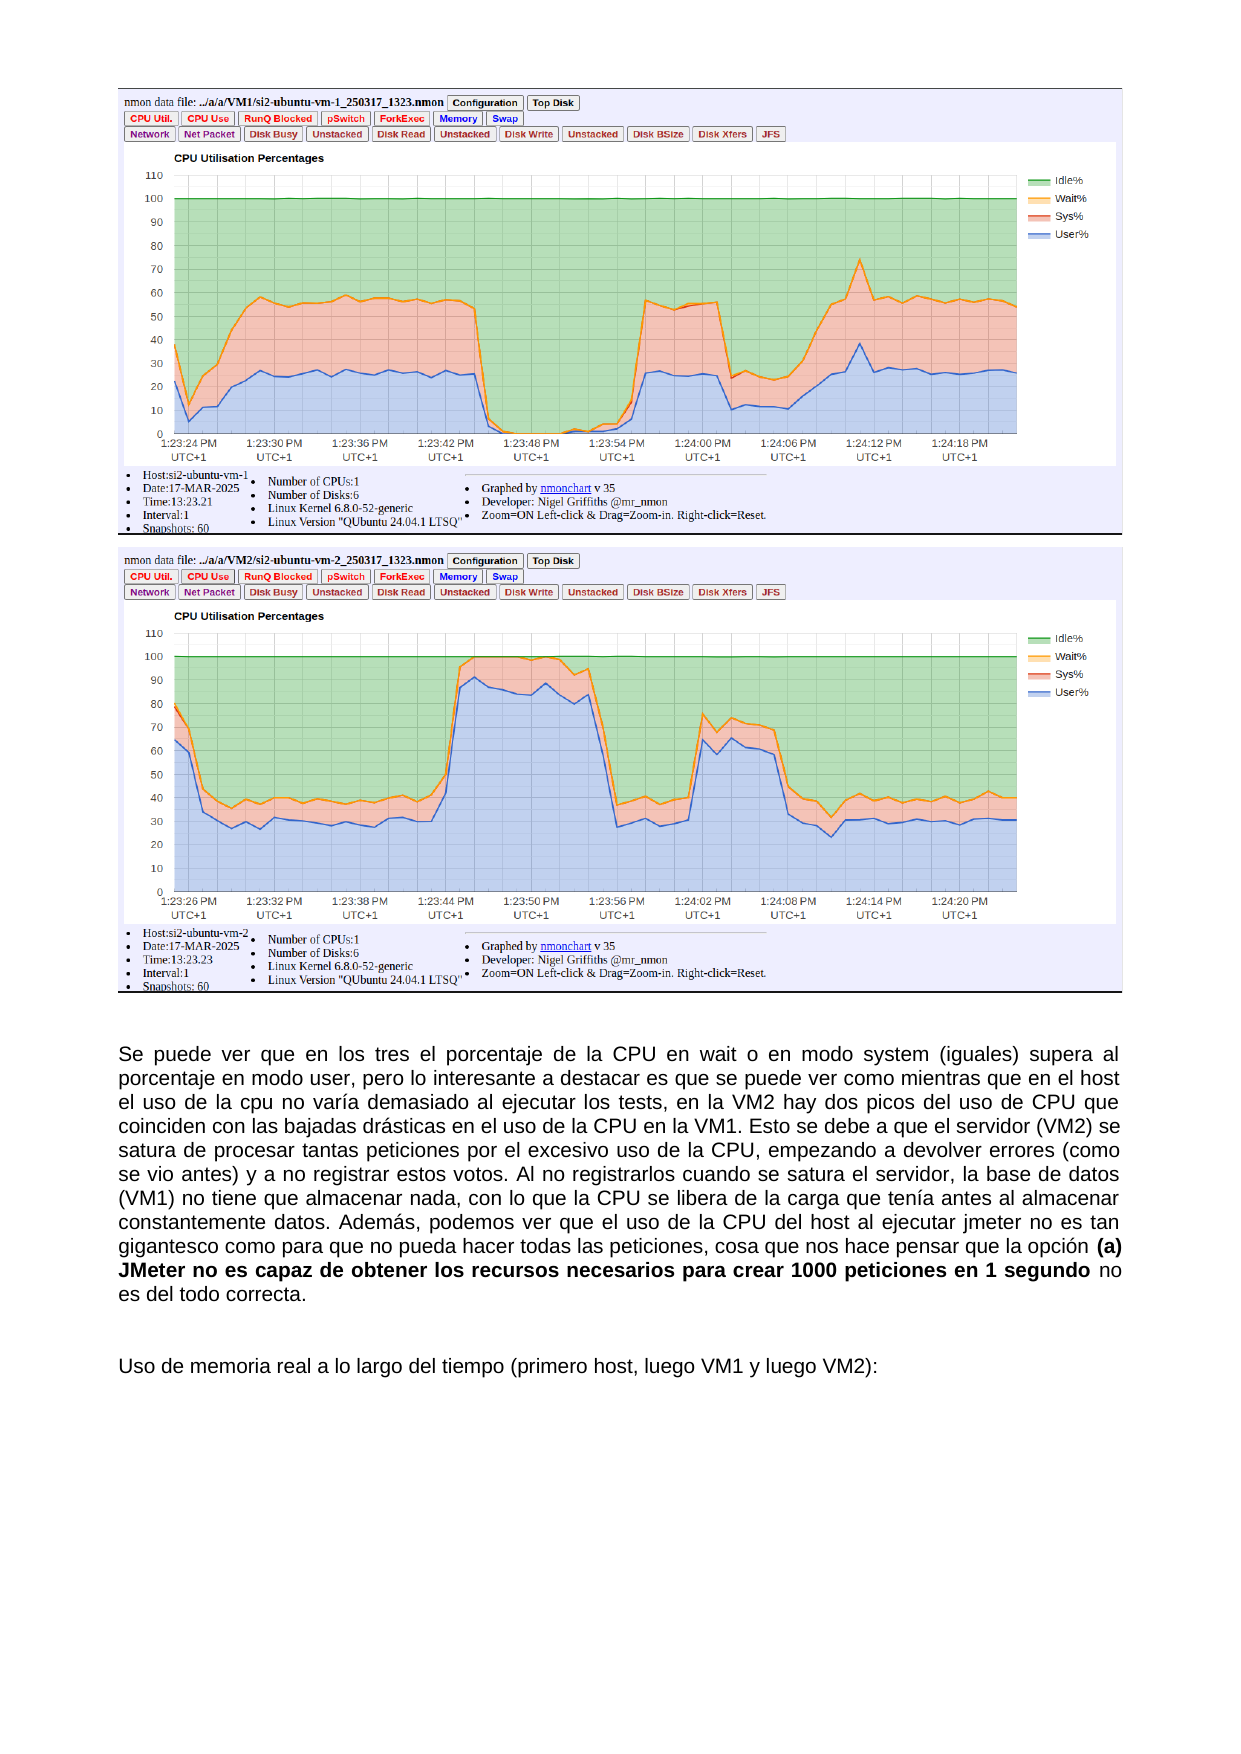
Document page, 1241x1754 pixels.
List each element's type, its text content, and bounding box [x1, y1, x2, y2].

text Se puede ver que en los tres el porcentaje de la CPU en wait o en modo system (iguales) supera al porcentaje en modo user, pero lo interesante a destacar es que se puede ver como mientras que en el host el uso de la cpu no varía demasiado al ejecutar los tests, en la VM2 hay dos picos del uso de CPU que coinciden con las bajadas drásticas en el uso de la CPU en la VM1. Esto se debe a que el servidor (VM2) se satura de procesar tantas peticiones por el excesivo uso de la CPU, empezando a devolver errores (como se vio antes) y a no registrar estos votos. Al no registrarlos cuando se satura el servidor, la base de datos (VM1) no tiene que almacenar nada, con lo que la CPU se libera de la carga que tenía antes al almacenar constantemente datos. Además, podemos ver que el uso de la CPU del host al ejecutar jmeter no es tan gigantesco como para que no pueda hacer todas las peticiones, cosa que nos hace pensar que la opción (a) JMeter no es capaz de obtener los recursos necesarios para crear 1000 peticiones en 1 segundo no es del todo correcta. [118, 1042, 1122, 1305]
picture [118, 547, 1123, 993]
picture [118, 88, 1123, 535]
text Uso de memoria real a lo largo del tiempo (primero host, luego VM1 y luego VM2): [118, 1354, 1122, 1378]
